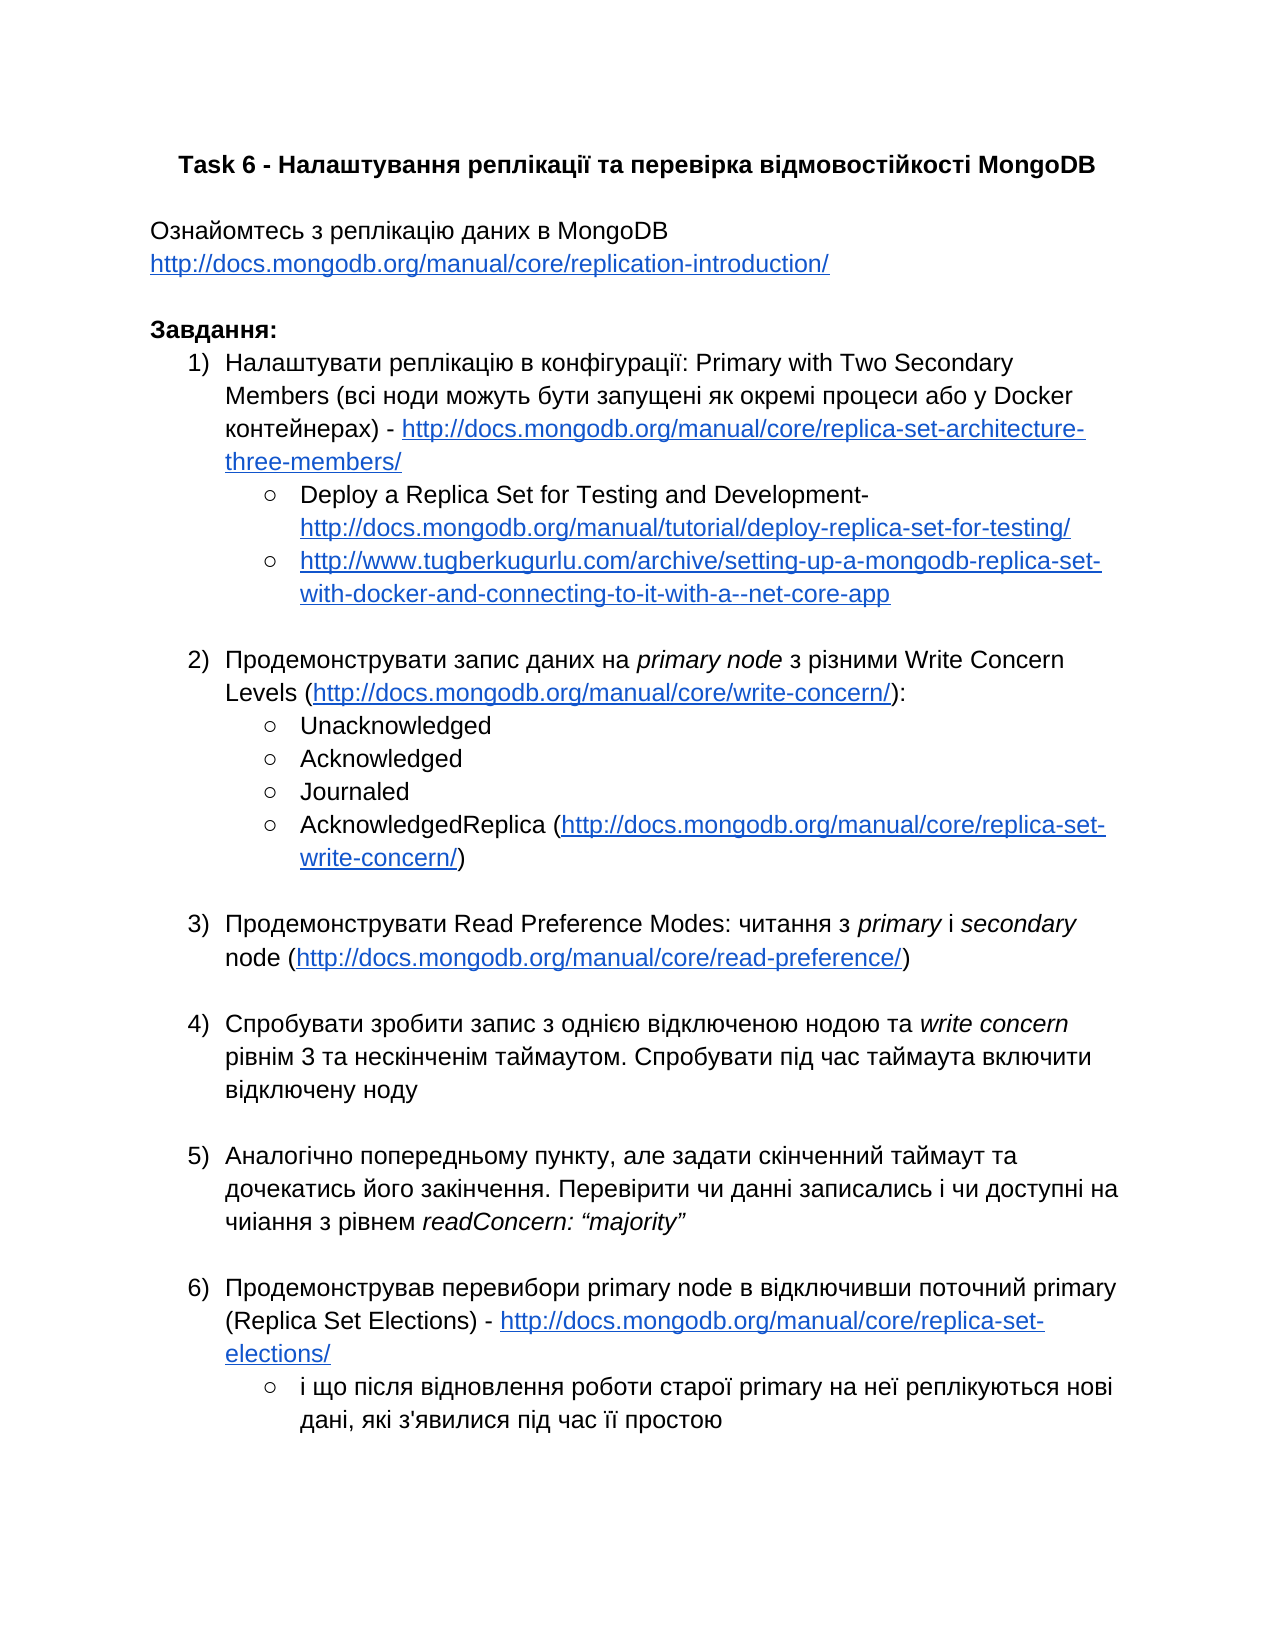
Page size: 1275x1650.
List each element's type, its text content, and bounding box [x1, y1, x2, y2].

list http://www.tugberkugurlu.com/archive/setting-up-a-mongodb-replica-set-with-docker-and-connecting-to-it-with-a--net-core-app [262, 546, 1125, 608]
list Налаштувати реплікацію в конфігурації: Primary with Two Secondary Members (всі ноди можуть бути запущені як окремі процеси або у Docker контейнерах) - http://docs.mongodb.org/manual/core/replica-set-architecture-three-members/ [187, 348, 1125, 476]
list Acknowledged [262, 744, 1125, 773]
text Ознайомтесь з реплікацію даних в MongoDB [150, 216, 1125, 245]
list Продемонструвати Read Preference Modes: читання з primary і secondary node (http://docs.mongodb.org/manual/core/read-preference/) [187, 909, 1125, 971]
list Unacknowledged [262, 711, 1125, 740]
text http://docs.mongodb.org/manual/core/replication-introduction/ [150, 249, 1125, 278]
text Завдання: [150, 315, 1125, 344]
text Task 6 - Налаштування реплікації та перевірка відмовостійкості MongoDB [150, 150, 1125, 179]
list Deploy a Replica Set for Testing and Development- http://docs.mongodb.org/manual/tutorial/deploy-replica-set-for-testing/ [262, 480, 1125, 542]
list Аналогічно попередньому пункту, але задати скінченний таймаут та дочекатись його закінчення. Перевірити чи данні записались і чи доступні на чиіання з рівнем readConcern: “majority” [187, 1141, 1125, 1235]
list Продемонстрував перевибори primary node в відключивши поточний primary (Replica Set Elections) - http://docs.mongodb.org/manual/core/replica-set-elections/ [187, 1273, 1125, 1367]
list AcknowledgedReplica (http://docs.mongodb.org/manual/core/replica-set-write-concern/) [262, 810, 1125, 872]
list Спробувати зробити запис з однією відключеною нодою та write concern рівнім 3 та нескінченім таймаутом. Спробувати під час таймаута включити відключену ноду [187, 1008, 1125, 1103]
list і що після відновлення роботи старої primary на неї реплікуються нові дані, які з'явилися під час її простою [262, 1372, 1125, 1433]
list Продемонструвати запис даних на primary node з різними Write Concern Levels (http://docs.mongodb.org/manual/core/write-concern/): [187, 645, 1125, 707]
list Journaled [262, 777, 1125, 806]
